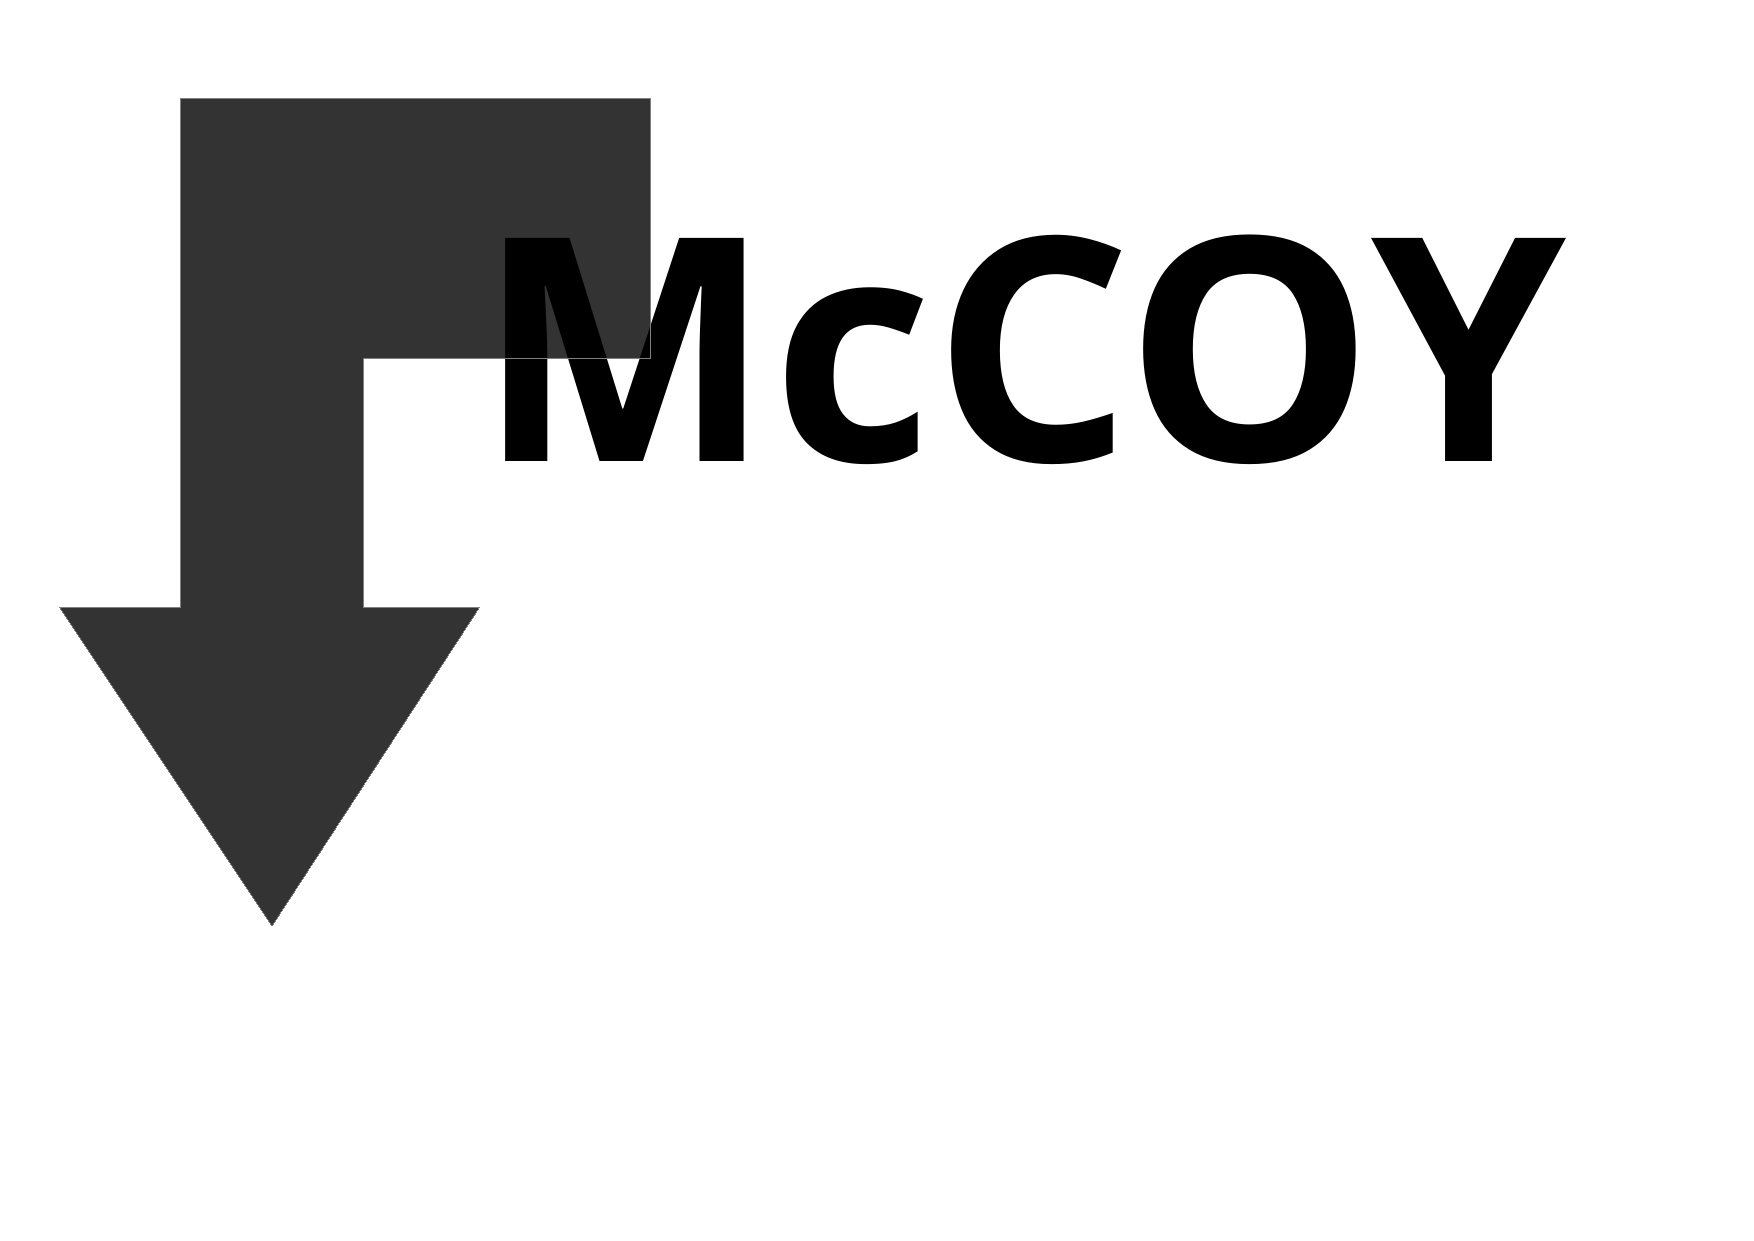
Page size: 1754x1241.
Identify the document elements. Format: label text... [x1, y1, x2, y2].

text McCOY [364, 127, 1695, 553]
text [59, 127, 180, 553]
